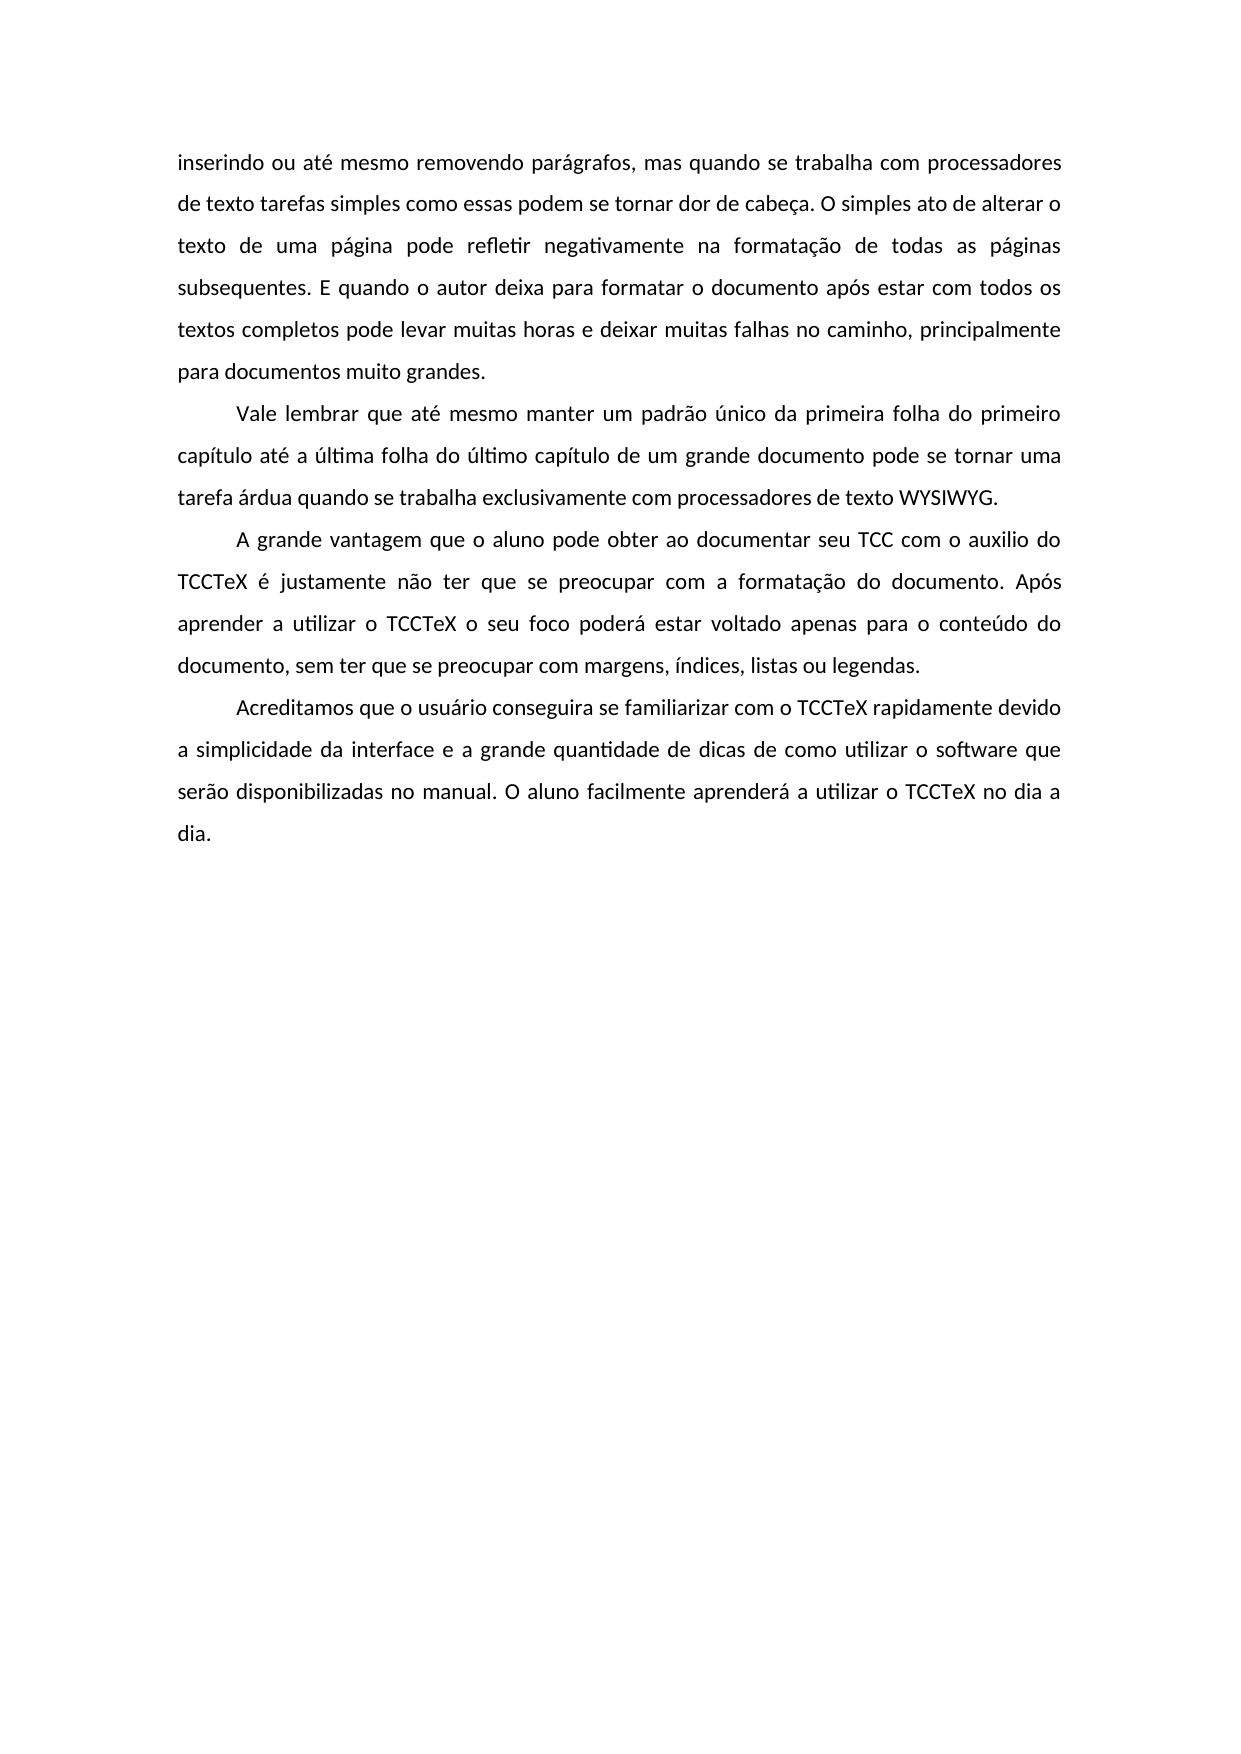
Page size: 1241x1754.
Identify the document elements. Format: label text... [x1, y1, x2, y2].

text Vale lembrar que até mesmo manter um padrão único da primeira folha do primeiro capítulo até a última folha do último capítulo de um grande documento pode se tornar uma tarefa árdua quando se trabalha exclusivamente com processadores de texto WYSIWYG. [177, 399, 1063, 511]
text A grande vantagem que o aluno pode obter ao documentar seu TCC com o auxilio do TCCTeX é justamente não ter que se preocupar com a formatação do documento. Após aprender a utilizar o TCCTeX o seu foco poderá estar voltado apenas para o conteúdo do documento, sem ter que se preocupar com margens, índices, listas ou legendas. [177, 525, 1063, 679]
text Acreditamos que o usuário conseguira se familiarizar com o TCCTeX rapidamente devido a simplicidade da interface e a grande quantidade de dicas de como utilizar o software que serão disponibilizadas no manual. O aluno facilmente aprenderá a utilizar o TCCTeX no dia a dia. [177, 693, 1063, 847]
text inserindo ou até mesmo removendo parágrafos, mas quando se trabalha com processadores de texto tarefas simples como essas podem se tornar dor de cabeça. O simples ato de alterar o texto de uma página pode refletir negativamente na formatação de todas as páginas subsequentes. E quando o autor deixa para formatar o documento após estar com todos os textos completos pode levar muitas horas e deixar muitas falhas no caminho, principalmente para documentos muito grandes. [177, 148, 1063, 386]
